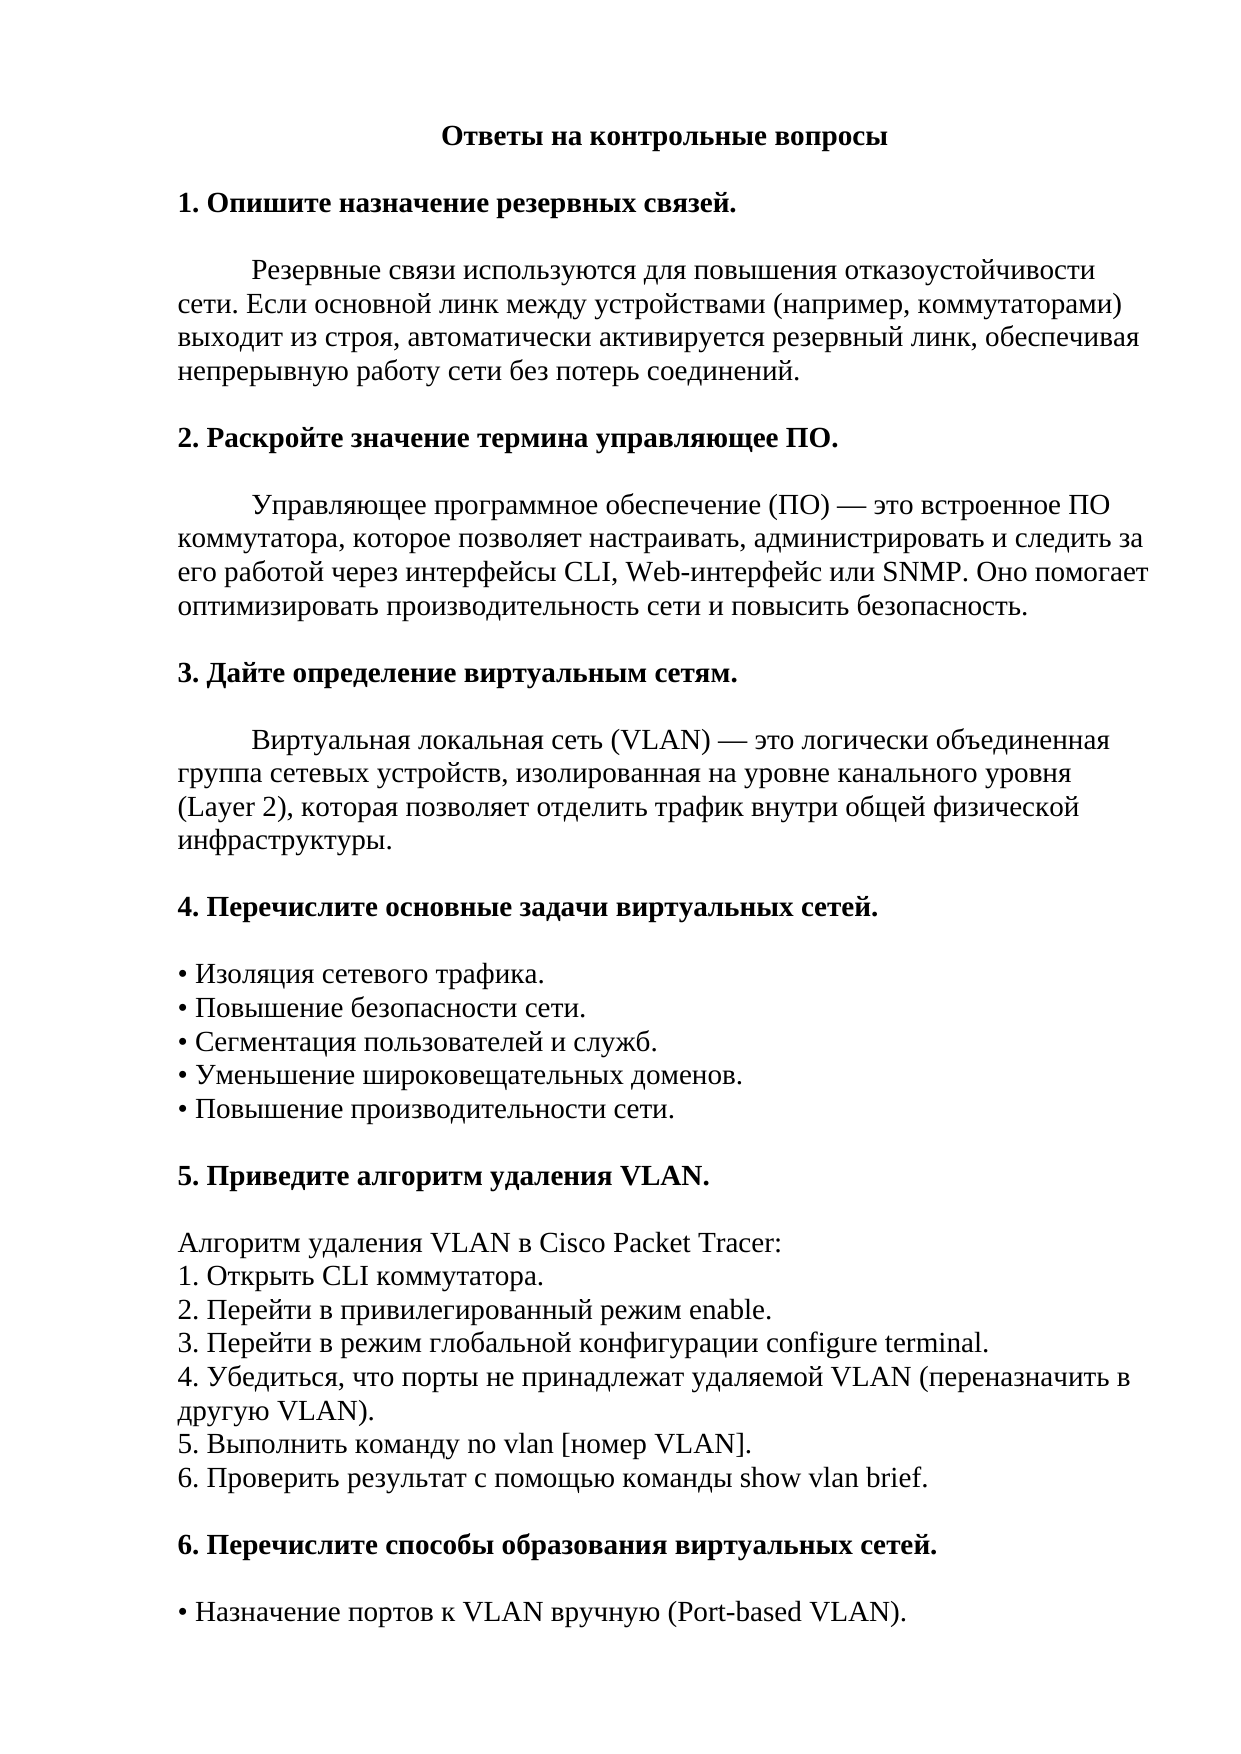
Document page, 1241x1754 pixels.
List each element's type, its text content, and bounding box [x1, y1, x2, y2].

text 5. Приведите алгоритм удаления VLAN. [177, 1158, 1152, 1191]
text • Назначение портов к VLAN вручную (Port-based VLAN). [177, 1594, 1152, 1627]
text 4. Убедиться, что порты не принадлежат удаляемой VLAN (переназначить в другую VLAN). [177, 1359, 1152, 1426]
text • Сегментация пользователей и служб. [177, 1024, 1152, 1057]
text • Повышение безопасности сети. [177, 990, 1152, 1024]
text 6. Перечислите способы образования виртуальных сетей. [177, 1527, 1152, 1560]
text 1. Опишите назначение резервных связей. [177, 185, 1152, 219]
text 5. Выполнить команду no vlan [номер VLAN]. [177, 1426, 1152, 1460]
text • Повышение производительности сети. [177, 1091, 1152, 1124]
text Алгоритм удаления VLAN в Cisco Packet Tracer: [177, 1225, 1152, 1258]
text Управляющее программное обеспечение (ПО) — это встроенное ПО коммутатора, которое позволяет настраивать, администрировать и следить за его работой через интерфейсы CLI, Web-интерфейс или SNMP. Оно помогает оптимизировать производительность сети и повысить безопасность. [177, 487, 1152, 621]
text Виртуальная локальная сеть (VLAN) — это логически объединенная группа сетевых устройств, изолированная на уровне канального уровня (Layer 2), которая позволяет отделить трафик внутри общей физической инфраструктуры. [177, 722, 1152, 856]
text 3. Дайте определение виртуальным сетям. [177, 655, 1152, 688]
text Ответы на контрольные вопросы [177, 118, 1152, 152]
text • Изоляция сетевого трафика. [177, 957, 1152, 990]
text 4. Перечислите основные задачи виртуальных сетей. [177, 889, 1152, 923]
text 6. Проверить результат с помощью команды show vlan brief. [177, 1460, 1152, 1493]
text 2. Перейти в привилегированный режим enable. [177, 1292, 1152, 1326]
text • Уменьшение широковещательных доменов. [177, 1057, 1152, 1091]
text Резервные связи используются для повышения отказоустойчивости сети. Если основной линк между устройствами (например, коммутаторами) выходит из строя, автоматически активируется резервный линк, обеспечивая непрерывную работу сети без потерь соединений. [177, 252, 1152, 386]
text 1. Открыть CLI коммутатора. [177, 1258, 1152, 1292]
text 2. Раскройте значение термина управляющее ПО. [177, 420, 1152, 453]
text 3. Перейти в режим глобальной конфигурации configure terminal. [177, 1326, 1152, 1359]
